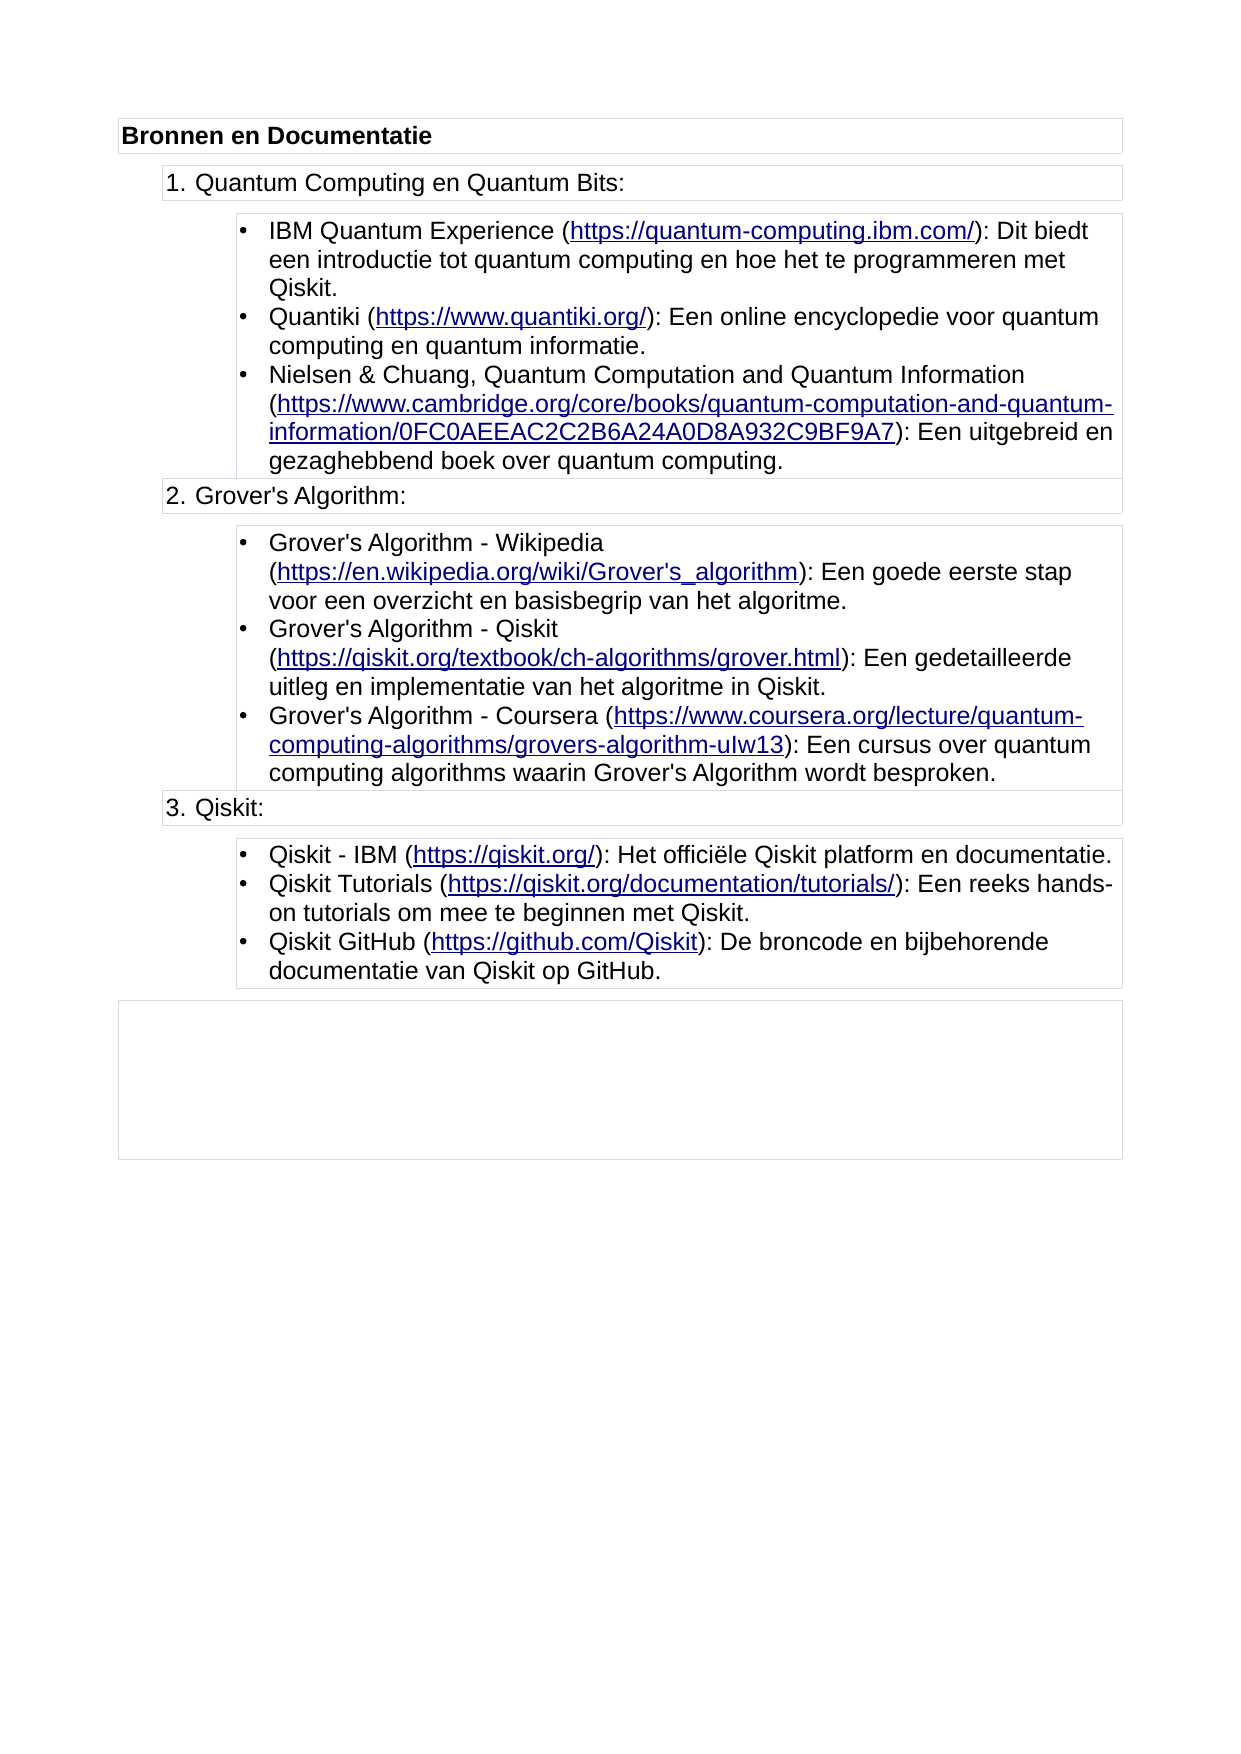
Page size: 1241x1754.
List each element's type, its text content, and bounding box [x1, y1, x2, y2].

list Grover's Algorithm: [163, 479, 1122, 513]
list Grover's Algorithm - Wikipedia (https://en.wikipedia.org/wiki/Grover's_algorithm): Een goede eerste stap voor een overzicht en basisbegrip van het algoritme. [237, 526, 1122, 611]
list Qiskit Tutorials (https://qiskit.org/documentation/tutorials/): Een reeks hands-on tutorials om mee te beginnen met Qiskit. [237, 866, 1122, 924]
list Grover's Algorithm - Qiskit (https://qiskit.org/textbook/ch-algorithms/grover.html): Een gedetailleerde uitleg en implementatie van het algoritme in Qiskit. [237, 611, 1122, 698]
list Quantiki (https://www.quantiki.org/): Een online encyclopedie voor quantum computing en quantum informatie. [237, 299, 1122, 357]
list Quantum Computing en Quantum Bits: [163, 166, 1122, 200]
list Qiskit - IBM (https://qiskit.org/): Het officiële Qiskit platform en documentatie. [237, 839, 1122, 866]
list Nielsen & Chuang, Quantum Computation and Quantum Information (https://www.cambridge.org/core/books/quantum-computation-and-quantum-information/0FC0AEEAC2C2B6A24A0D8A932C9BF9A7): Een uitgebreid en gezaghebbend boek over quantum computing. [237, 357, 1122, 478]
list IBM Quantum Experience (https://quantum-computing.ibm.com/): Dit biedt een introductie tot quantum computing en hoe het te programmeren met Qiskit. [237, 214, 1122, 299]
list Qiskit: [163, 791, 1122, 825]
list Grover's Algorithm - Coursera (https://www.coursera.org/lecture/quantum-computing-algorithms/grovers-algorithm-uIw13): Een cursus over quantum computing algorithms waarin Grover's Algorithm wordt besproken. [237, 698, 1122, 790]
text Bronnen en Documentatie [119, 119, 1122, 153]
list Qiskit GitHub (https://github.com/Qiskit): De broncode en bijbehorende documentatie van Qiskit op GitHub. [237, 924, 1122, 988]
